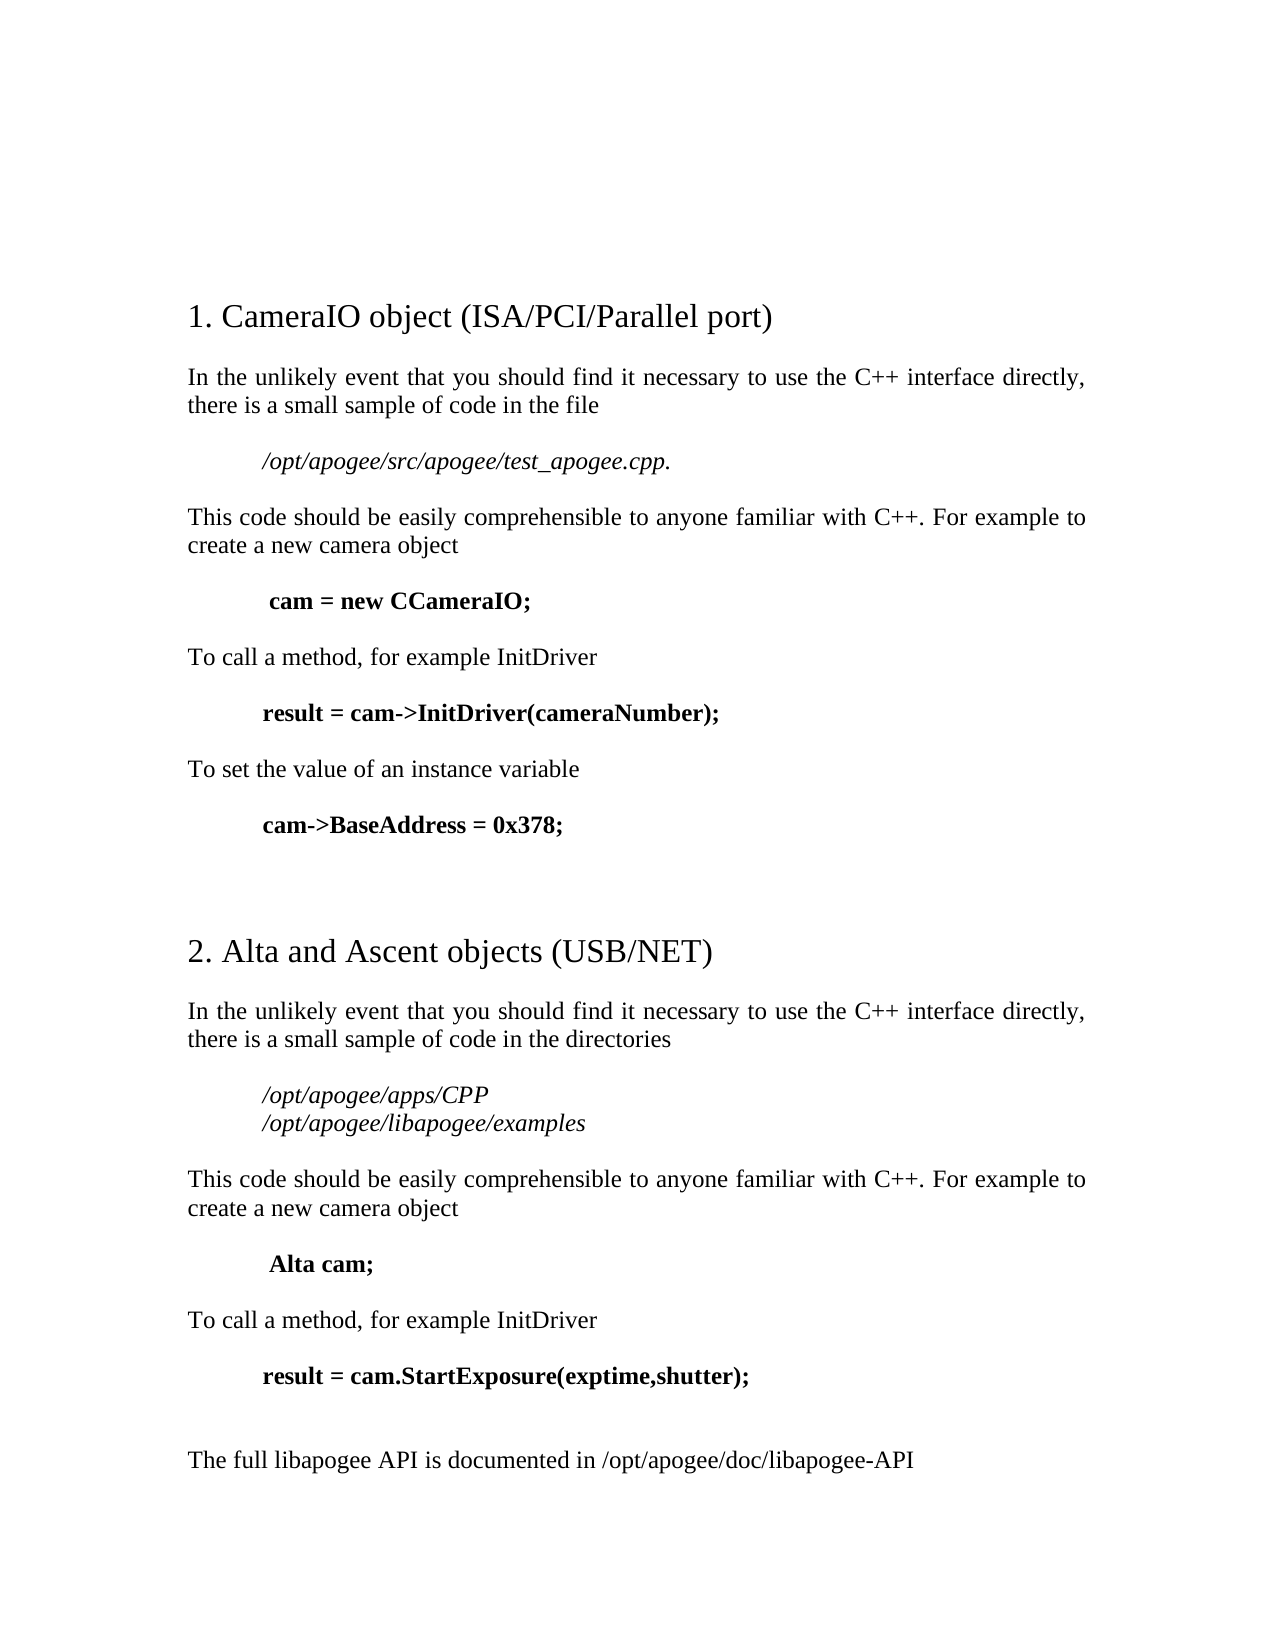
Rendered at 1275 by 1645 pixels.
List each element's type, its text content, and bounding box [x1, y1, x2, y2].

text 1. CameraIO object (ISA/PCI/Parallel port) [187, 298, 1087, 335]
text 2. Alta and Ascent objects (USB/NET) [187, 932, 1087, 969]
text Alta cam; [187, 1249, 1087, 1277]
text In the unlikely event that you should find it necessary to use the C++ interface directly, there is a small sample of code in the directories [187, 997, 1087, 1053]
text cam->BaseAddress = 0x378; [187, 811, 1087, 839]
text The full libapogee API is documented in /opt/apogee/doc/libapogee-API [187, 1446, 1087, 1474]
text /opt/apogee/apps/CPP [187, 1081, 1087, 1109]
text This code should be easily comprehensible to anyone familiar with C++. For example to create a new camera object [187, 1165, 1087, 1221]
text To set the value of an instance variable [187, 755, 1087, 783]
text result = cam->InitDriver(cameraNumber); [187, 699, 1087, 727]
text /opt/apogee/libapogee/examples [187, 1109, 1087, 1137]
text This code should be easily comprehensible to anyone familiar with C++. For example to create a new camera object [187, 503, 1087, 559]
text To call a method, for example InitDriver [187, 643, 1087, 671]
text cam = new CCameraIO; [187, 587, 1087, 615]
text /opt/apogee/src/apogee/test_apogee.cpp. [187, 447, 1087, 475]
text result = cam.StartExposure(exptime,shutter); [187, 1362, 1087, 1389]
text In the unlikely event that you should find it necessary to use the C++ interface directly, there is a small sample of code in the file [187, 363, 1087, 419]
text To call a method, for example InitDriver [187, 1306, 1087, 1333]
